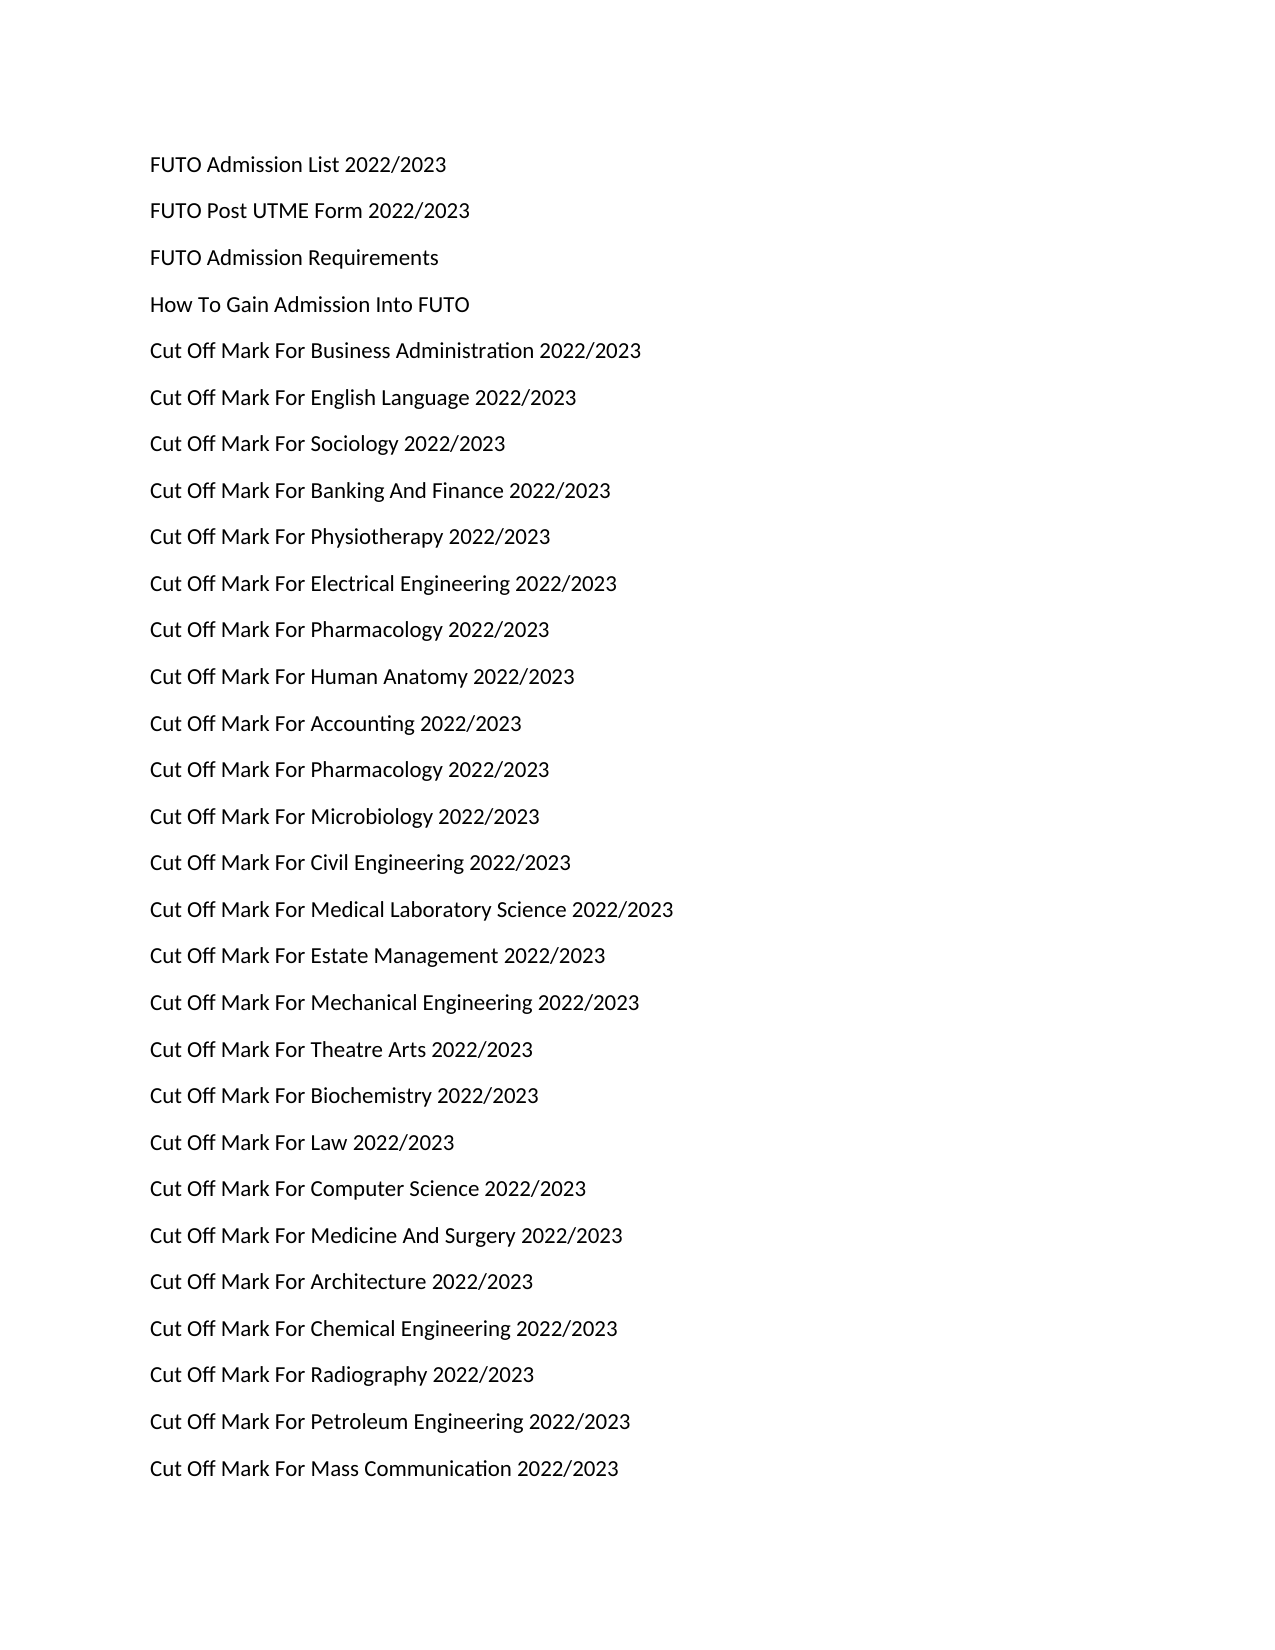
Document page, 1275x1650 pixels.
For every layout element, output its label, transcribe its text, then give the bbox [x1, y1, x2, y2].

text Cut Off Mark For Pharmacology 2022/2023 [150, 755, 1125, 783]
text Cut Off Mark For Banking And Finance 2022/2023 [150, 476, 1125, 504]
text Cut Off Mark For Business Administration 2022/2023 [150, 336, 1125, 364]
text Cut Off Mark For Medical Laboratory Science 2022/2023 [150, 895, 1125, 923]
text Cut Off Mark For Architecture 2022/2023 [150, 1267, 1125, 1296]
text Cut Off Mark For Sociology 2022/2023 [150, 429, 1125, 457]
text Cut Off Mark For Theatre Arts 2022/2023 [150, 1035, 1125, 1063]
text Cut Off Mark For English Language 2022/2023 [150, 383, 1125, 411]
text Cut Off Mark For Human Anatomy 2022/2023 [150, 662, 1125, 690]
text Cut Off Mark For Mechanical Engineering 2022/2023 [150, 988, 1125, 1016]
text Cut Off Mark For Accounting 2022/2023 [150, 709, 1125, 737]
text FUTO Admission List 2022/2023 [150, 150, 1125, 178]
text Cut Off Mark For Radiography 2022/2023 [150, 1361, 1125, 1389]
text Cut Off Mark For Medicine And Surgery 2022/2023 [150, 1221, 1125, 1249]
text How To Gain Admission Into FUTO [150, 290, 1125, 318]
text Cut Off Mark For Chemical Engineering 2022/2023 [150, 1314, 1125, 1342]
text Cut Off Mark For Estate Management 2022/2023 [150, 942, 1125, 969]
text Cut Off Mark For Computer Science 2022/2023 [150, 1174, 1125, 1202]
text Cut Off Mark For Microbiology 2022/2023 [150, 802, 1125, 830]
text FUTO Post UTME Form 2022/2023 [150, 197, 1125, 224]
text Cut Off Mark For Civil Engineering 2022/2023 [150, 848, 1125, 876]
text Cut Off Mark For Electrical Engineering 2022/2023 [150, 569, 1125, 597]
text Cut Off Mark For Biochemistry 2022/2023 [150, 1081, 1125, 1109]
text Cut Off Mark For Mass Communication 2022/2023 [150, 1454, 1125, 1482]
text FUTO Admission Requirements [150, 243, 1125, 271]
text Cut Off Mark For Petroleum Engineering 2022/2023 [150, 1407, 1125, 1435]
text Cut Off Mark For Physiotherapy 2022/2023 [150, 522, 1125, 551]
text Cut Off Mark For Law 2022/2023 [150, 1128, 1125, 1156]
text Cut Off Mark For Pharmacology 2022/2023 [150, 616, 1125, 644]
